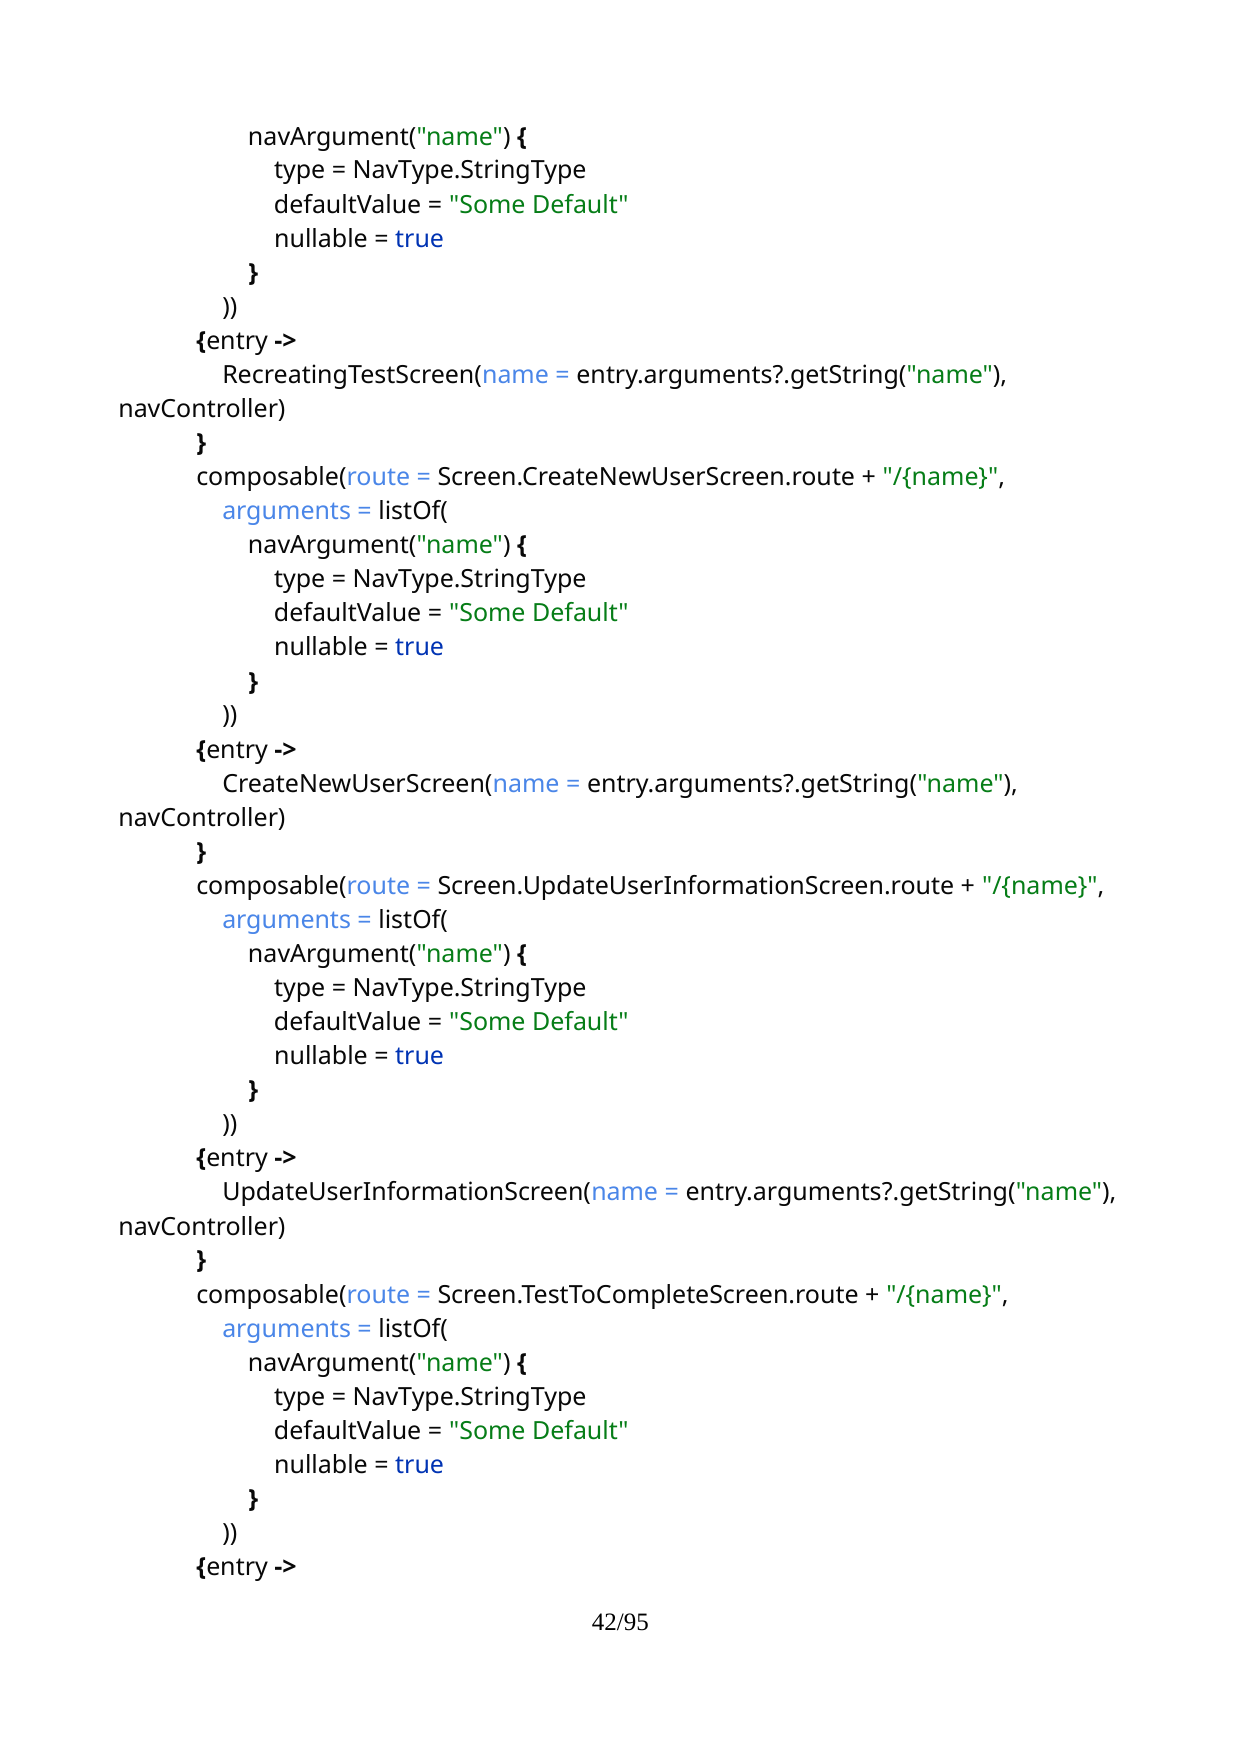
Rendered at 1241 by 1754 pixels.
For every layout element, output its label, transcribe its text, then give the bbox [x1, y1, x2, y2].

text navArgument("name") { type = NavType.StringType defaultValue = "Some Default" nullable = true } )) {entry -> RecreatingTestScreen(name = entry.arguments?.getString("name"), navController) } composable(route = Screen.CreateNewUserScreen.route + "/{name}", arguments = listOf( navArgument("name") { type = NavType.StringType defaultValue = "Some Default" nullable = true } )) {entry -> CreateNewUserScreen(name = entry.arguments?.getString("name"), navController) } composable(route = Screen.UpdateUserInformationScreen.route + "/{name}", arguments = listOf( navArgument("name") { type = NavType.StringType defaultValue = "Some Default" nullable = true } )) {entry -> UpdateUserInformationScreen(name = entry.arguments?.getString("name"), navController) } composable(route = Screen.TestToCompleteScreen.route + "/{name}", arguments = listOf( navArgument("name") { type = NavType.StringType defaultValue = "Some Default" nullable = true } )) {entry -> [118, 118, 1122, 1583]
